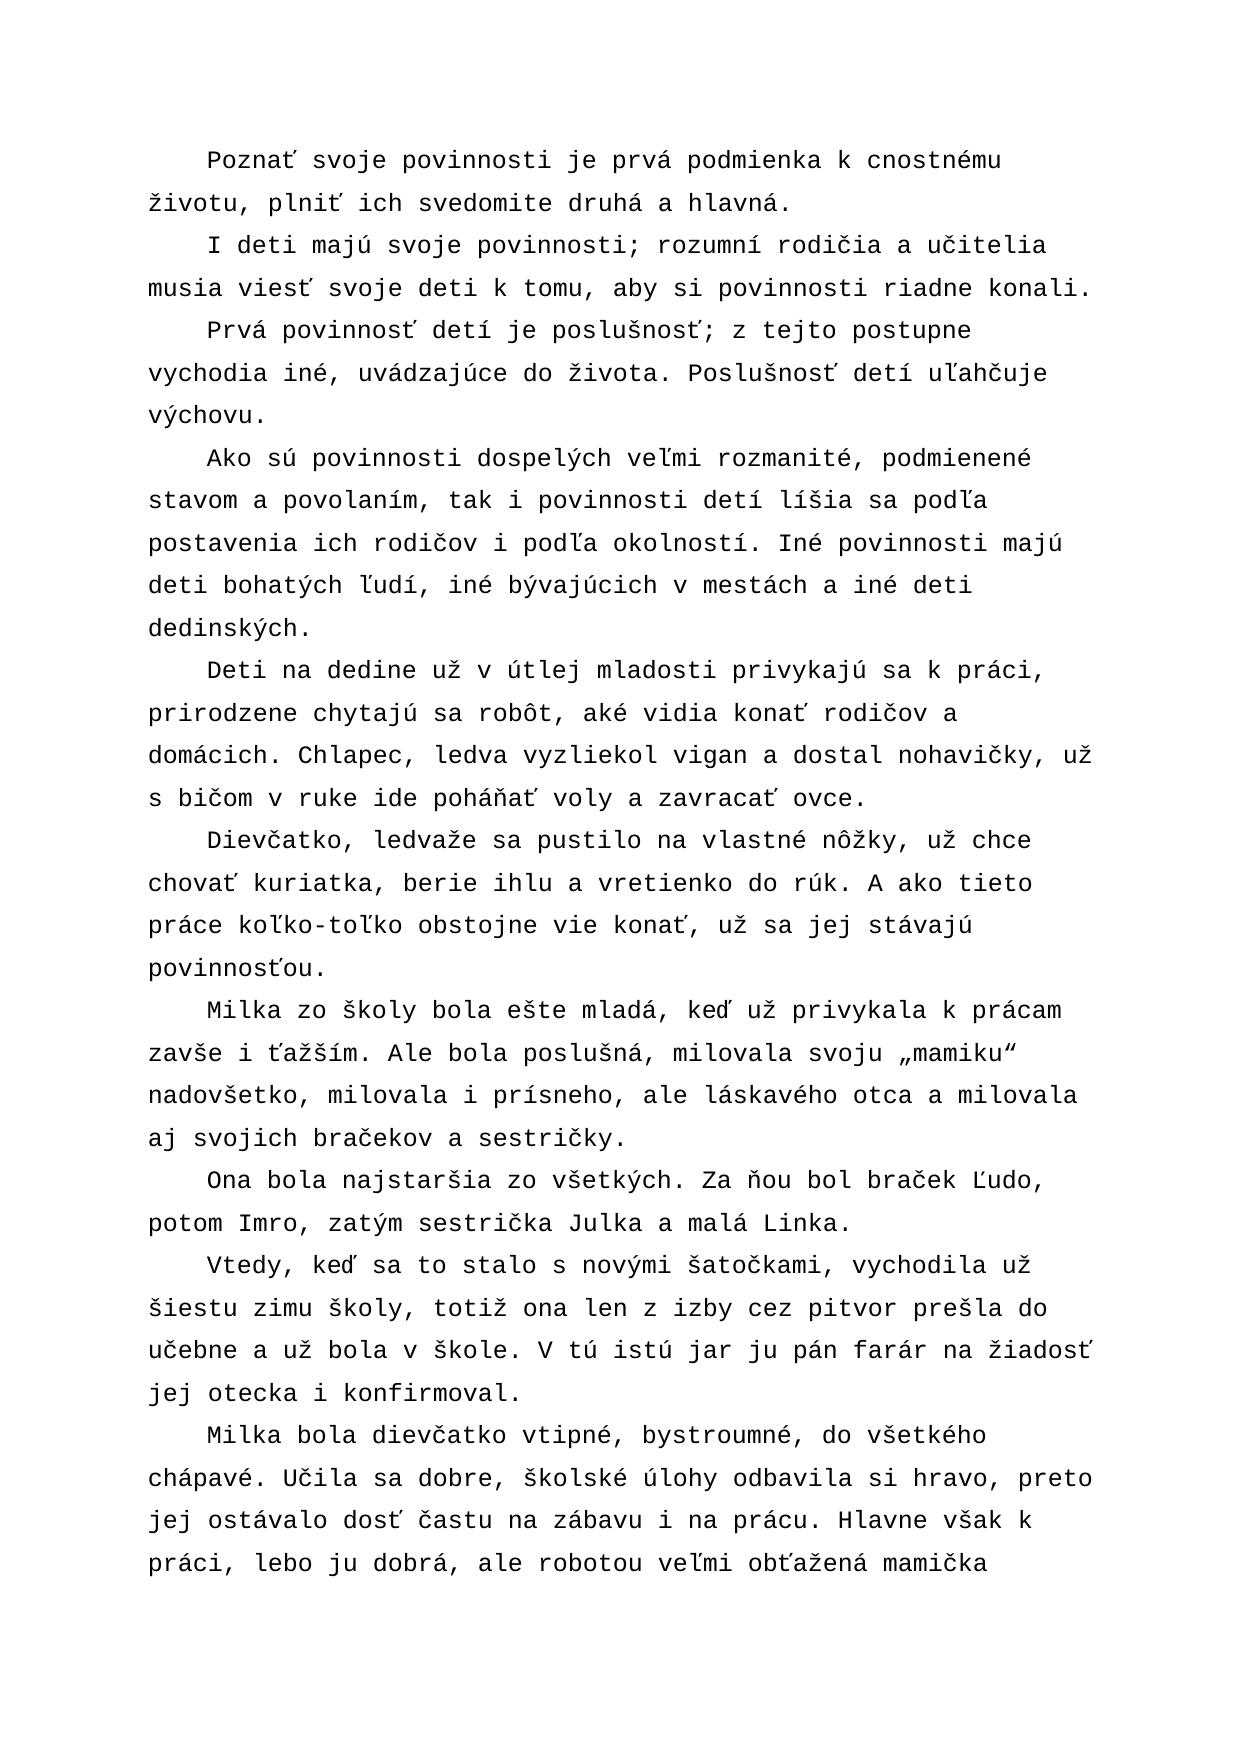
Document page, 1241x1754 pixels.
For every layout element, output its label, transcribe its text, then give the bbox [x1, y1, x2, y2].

text Deti na dedine už v útlej mladosti privykajú sa k práci, prirodzene chytajú sa robôt, aké vidia konať rodičov a domácich. Chlapec, ledva vyzliekol vigan a dostal nohavičky, už s bičom v ruke ide poháňať voly a zavracať ovce. [148, 658, 1093, 813]
text I deti majú svoje povinnosti; rozumní rodičia a učitelia musia viesť svoje deti k tomu, aby si povinnosti riadne konali. [148, 233, 1093, 303]
text Ona bola najstaršia zo všetkých. Za ňou bol braček Ľudo, potom Imro, zatým sestrička Julka a malá Linka. [148, 1168, 1093, 1238]
text Dievčatko, ledvaže sa pustilo na vlastné nôžky, už chce chovať kuriatka, berie ihlu a vretienko do rúk. A ako tieto práce koľko-toľko obstojne vie konať, už sa jej stávajú povinnosťou. [148, 828, 1093, 983]
text Vtedy, keď sa to stalo s novými šatočkami, vychodila už šiestu zimu školy, totiž ona len z izby cez pitvor prešla do učebne a už bola v škole. V tú istú jar ju pán farár na žiadosť jej otecka i konfirmoval. [148, 1253, 1093, 1408]
text Milka bola dievčatko vtipné, bystroumné, do všetkého chápavé. Učila sa dobre, školské úlohy odbavila si hravo, preto jej ostávalo dosť častu na zábavu i na prácu. Hlavne však k práci, lebo ju dobrá, ale robotou veľmi obťažená mamička [148, 1423, 1093, 1578]
text Prvá povinnosť detí je poslušnosť; z tejto postupne vychodia iné, uvádzajúce do života. Poslušnosť detí uľahčuje výchovu. [148, 318, 1093, 431]
text Milka zo školy bola ešte mladá, keď už privykala k prácam zavše i ťažším. Ale bola poslušná, milovala svoju „mamiku“ nadovšetko, milovala i prísneho, ale láskavého otca a milovala aj svojich bračekov a sestričky. [148, 998, 1093, 1153]
text Ako sú povinnosti dospelých veľmi rozmanité, podmienené stavom a povolaním, tak i povinnosti detí líšia sa podľa postavenia ich rodičov i podľa okolností. Iné povinnosti majú deti bohatých ľudí, iné bývajúcich v mestách a iné deti dedinských. [148, 445, 1093, 643]
text Poznať svoje povinnosti je prvá podmienka k cnostnému životu, plniť ich svedomite druhá a hlavná. [148, 148, 1093, 218]
